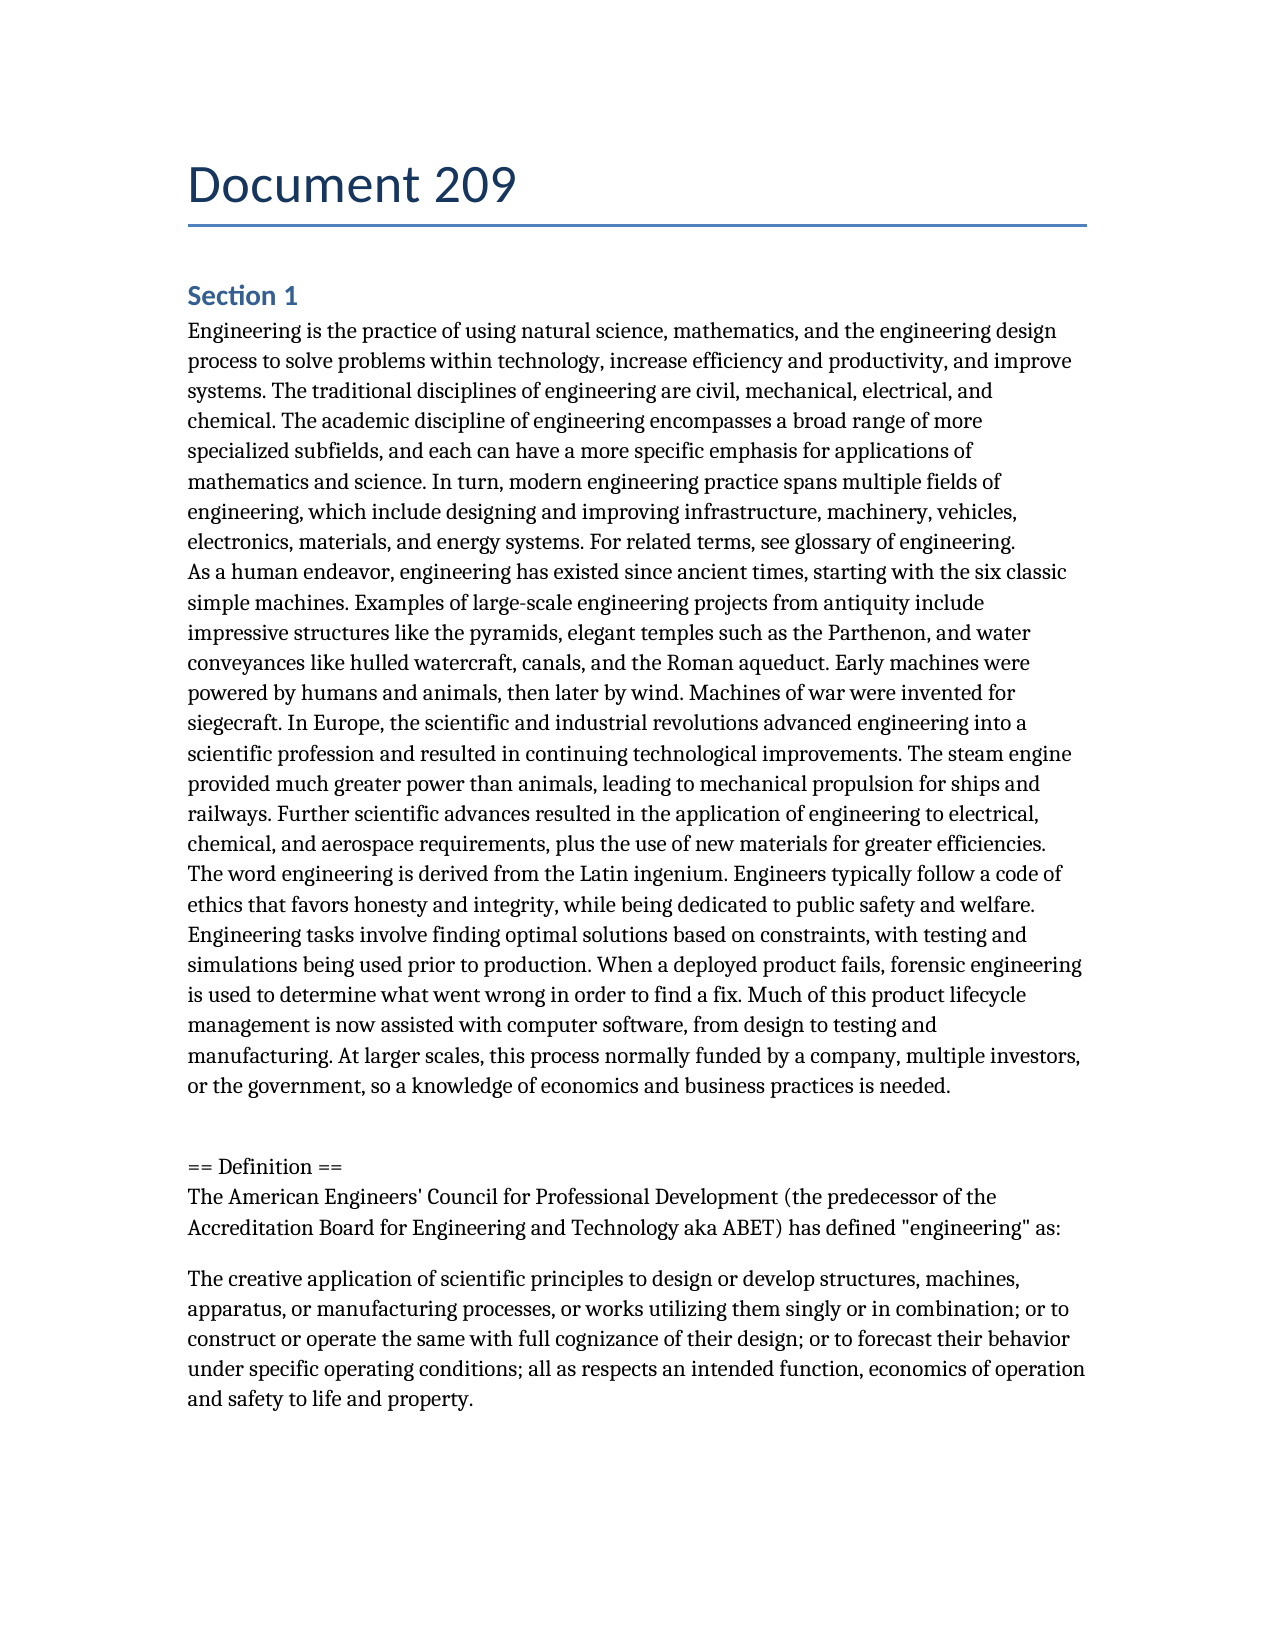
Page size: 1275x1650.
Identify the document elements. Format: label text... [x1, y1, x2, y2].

subtitle Section 1 [187, 277, 1087, 312]
text Engineering is the practice of using natural science, mathematics, and the engineering design process to solve problems within technology, increase efficiency and productivity, and improve systems. The traditional disciplines of engineering are civil, mechanical, electrical, and chemical. The academic discipline of engineering encompasses a broad range of more specialized subfields, and each can have a more specific emphasis for applications of mathematics and science. In turn, modern engineering practice spans multiple fields of engineering, which include designing and improving infrastructure, machinery, vehicles, electronics, materials, and energy systems. For related terms, see glossary of engineering. As a human endeavor, engineering has existed since ancient times, starting with the six classic simple machines. Examples of large-scale engineering projects from antiquity include impressive structures like the pyramids, elegant temples such as the Parthenon, and water conveyances like hulled watercraft, canals, and the Roman aqueduct. Early machines were powered by humans and animals, then later by wind. Machines of war were invented for siegecraft. In Europe, the scientific and industrial revolutions advanced engineering into a scientific profession and resulted in continuing technological improvements. The steam engine provided much greater power than animals, leading to mechanical propulsion for ships and railways. Further scientific advances resulted in the application of engineering to electrical, chemical, and aerospace requirements, plus the use of new materials for greater efficiencies. The word engineering is derived from the Latin ingenium. Engineers typically follow a code of ethics that favors honesty and integrity, while being dedicated to public safety and welfare. Engineering tasks involve finding optimal solutions based on constraints, with testing and simulations being used prior to production. When a deployed product fails, forensic engineering is used to determine what went wrong in order to find a fix. Much of this product lifecycle management is now assisted with computer software, from design to testing and manufacturing. At larger scales, this process normally funded by a company, multiple investors, or the government, so a knowledge of economics and business practices is needed. [187, 317, 1087, 1099]
title Document 209 [187, 150, 1087, 227]
text == Definition == The American Engineers' Council for Professional Development (the predecessor of the Accreditation Board for Engineering and Technology aka ABET) has defined "engineering" as: [187, 1124, 1087, 1241]
text The creative application of scientific principles to design or develop structures, machines, apparatus, or manufacturing processes, or works utilizing them singly or in combination; or to construct or operate the same with full cognizance of their design; or to forecast their behavior under specific operating conditions; all as respects an intended function, economics of operation and safety to life and property. [187, 1265, 1087, 1413]
